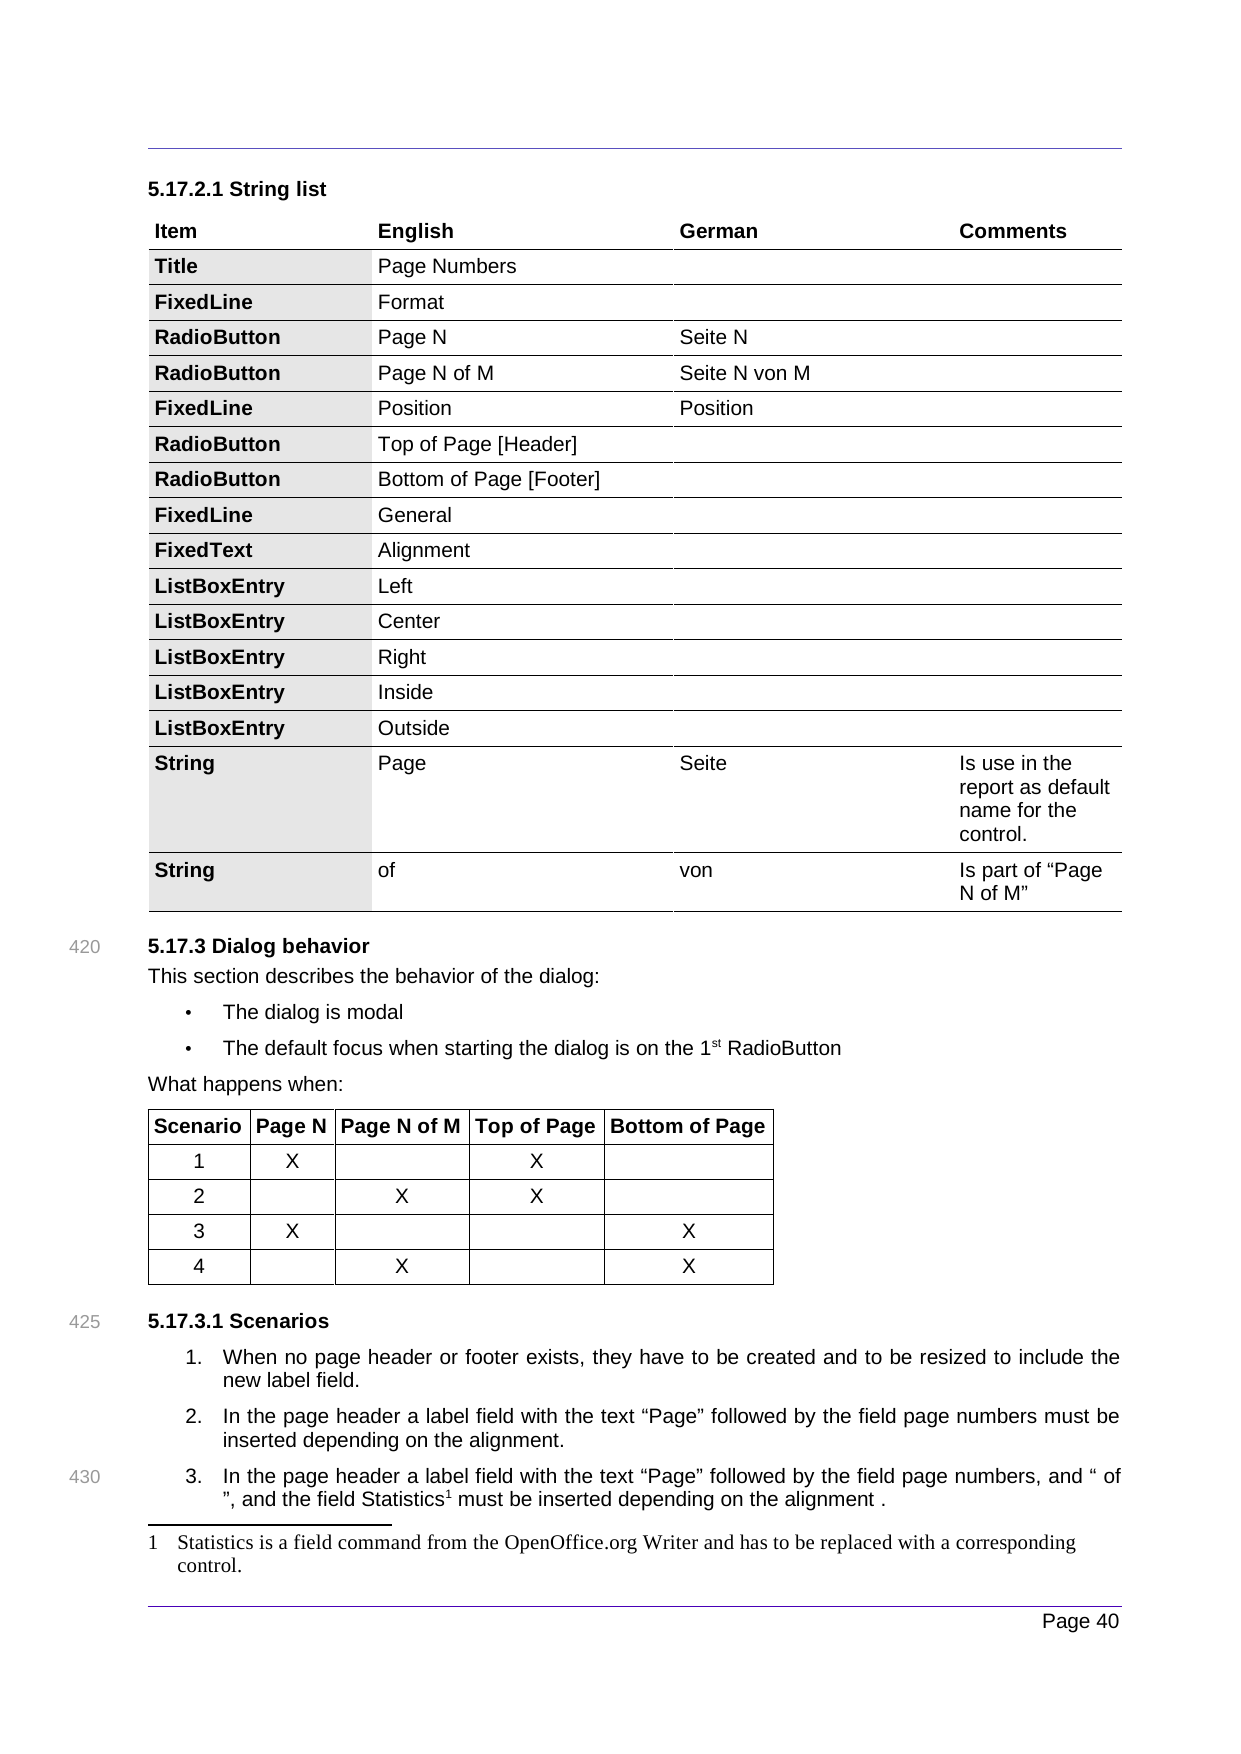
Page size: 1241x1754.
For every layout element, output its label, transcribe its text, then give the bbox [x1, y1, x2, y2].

table_cell [953, 321, 1122, 355]
subtitle String list [148, 177, 1122, 201]
table_cell [953, 640, 1122, 675]
table_cell [336, 1145, 469, 1179]
table_cell FixedText [149, 534, 372, 568]
table_cell [953, 250, 1122, 284]
table_cell 3 [149, 1215, 250, 1249]
table_cell [674, 569, 953, 604]
table_cell [953, 463, 1122, 497]
table_cell Seite N von M [674, 356, 953, 391]
table_cell X [251, 1215, 334, 1249]
table_cell String [149, 853, 372, 911]
table_cell 4 [149, 1250, 250, 1284]
table_header Top of Page [470, 1110, 604, 1144]
table_cell Seite [674, 747, 953, 852]
table_cell FixedLine [149, 285, 372, 320]
table_cell Center [372, 605, 673, 639]
table_cell [953, 427, 1122, 462]
table_cell [674, 427, 953, 462]
table_header Bottom of Page [605, 1110, 773, 1144]
table_cell [674, 250, 953, 284]
table_cell [605, 1180, 773, 1214]
table_cell [953, 498, 1122, 533]
table_cell X [470, 1145, 604, 1179]
table_cell Page N [372, 321, 673, 355]
table_cell Right [372, 640, 673, 675]
table_cell [953, 676, 1122, 710]
list Statistics is a field command from the OpenOffice.org Writer and has to be replaced with a corresponding control. [148, 1531, 1122, 1577]
table_cell X [605, 1250, 773, 1284]
table_cell von [674, 853, 953, 911]
table_cell [251, 1250, 334, 1284]
table_cell 2 [149, 1180, 250, 1214]
table_cell [953, 392, 1122, 426]
table_cell Left [372, 569, 673, 604]
table_cell [251, 1180, 334, 1214]
table_header Item [149, 213, 372, 248]
table_cell [953, 356, 1122, 391]
table_cell Outside [372, 711, 673, 746]
table_cell Position [372, 392, 673, 426]
table_header Page N [251, 1110, 334, 1144]
table_cell [336, 1215, 469, 1249]
table_header Scenario [149, 1110, 250, 1144]
table_cell String [149, 747, 372, 852]
table_header Page N of M [336, 1110, 469, 1144]
list When no page header or footer exists, they have to be created and to be resized to include the new label field. [185, 1345, 1122, 1392]
table_cell X [336, 1250, 469, 1284]
list In the page header a label field with the text “Page” followed by the field page numbers, and “ of ”, and the field Statistics must be inserted depending on the alignment . [185, 1464, 1122, 1511]
subtitle Dialog behavior [148, 935, 1122, 958]
table_cell RadioButton [149, 427, 372, 462]
table_cell Is part of “Page N of M” [953, 853, 1122, 911]
table_cell ListBoxEntry [149, 605, 372, 639]
table_cell X [605, 1215, 773, 1249]
text This section describes the behavior of the dialog: [148, 964, 1122, 988]
table_cell X [336, 1180, 469, 1214]
table_cell X [251, 1145, 334, 1179]
table_cell X [470, 1180, 604, 1214]
table_cell Title [149, 250, 372, 284]
table_cell [953, 285, 1122, 320]
table_cell Position [674, 392, 953, 426]
table_cell FixedLine [149, 498, 372, 533]
table_cell Inside [372, 676, 673, 710]
table_cell ListBoxEntry [149, 569, 372, 604]
list In the page header a label field with the text “Page” followed by the field page numbers must be inserted depending on the alignment. [185, 1405, 1122, 1452]
table_cell Seite N [674, 321, 953, 355]
table_cell 1 [149, 1145, 250, 1179]
table_header German [674, 213, 953, 248]
table_cell of [372, 853, 673, 911]
table_cell Bottom of Page [Footer] [372, 463, 673, 497]
table_cell [674, 676, 953, 710]
table_cell [470, 1250, 604, 1284]
table_cell Format [372, 285, 673, 320]
table_cell [470, 1215, 604, 1249]
table_cell Top of Page [Header] [372, 427, 673, 462]
table_cell RadioButton [149, 356, 372, 391]
table_cell Alignment [372, 534, 673, 568]
table_cell [674, 285, 953, 320]
table_cell [674, 711, 953, 746]
table_cell ListBoxEntry [149, 640, 372, 675]
table_cell [674, 463, 953, 497]
table_cell [674, 498, 953, 533]
table_cell Page N of M [372, 356, 673, 391]
table_cell [674, 640, 953, 675]
table_cell FixedLine [149, 392, 372, 426]
table_cell RadioButton [149, 463, 372, 497]
table_header Comments [953, 213, 1122, 248]
table_cell ListBoxEntry [149, 711, 372, 746]
table_cell Page [372, 747, 673, 852]
table_cell [605, 1145, 773, 1179]
table_cell Page Numbers [372, 250, 673, 284]
table_cell Is use in the report as default name for the control. [953, 747, 1122, 852]
table_cell [953, 534, 1122, 568]
table_cell ListBoxEntry [149, 676, 372, 710]
table_cell General [372, 498, 673, 533]
subtitle Scenarios [148, 1309, 1122, 1333]
table_cell [953, 605, 1122, 639]
text What happens when: [148, 1072, 1122, 1096]
list The dialog is modal [185, 1000, 1122, 1024]
table_cell [953, 711, 1122, 746]
list The default focus when starting the dialog is on the 1st RadioButton [185, 1036, 1122, 1060]
table_cell RadioButton [149, 321, 372, 355]
table_cell [674, 605, 953, 639]
table_header English [372, 213, 673, 248]
table_cell [953, 569, 1122, 604]
table_cell [674, 534, 953, 568]
